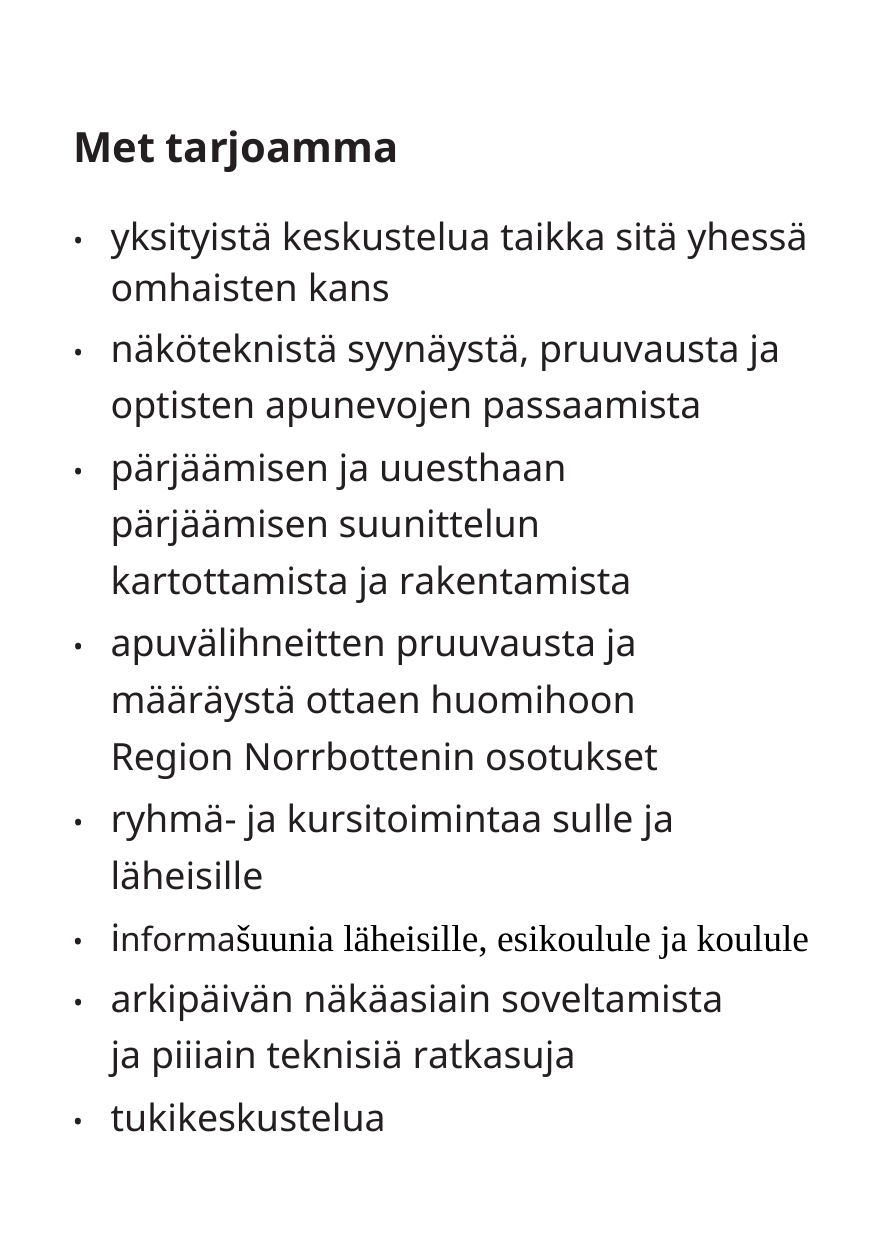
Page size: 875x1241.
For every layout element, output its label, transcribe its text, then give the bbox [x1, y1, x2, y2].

list ryhmä- ja kursitoimintaa sulle ja läheisille [73, 792, 682, 900]
list yksityistä keskustelua taikka sitä yhessä omhaisten kans [73, 210, 849, 312]
list apuvälihneitten pruuvausta ja määräystä ottaen huomihoon Region Norrbottenin osotukset [73, 617, 761, 781]
list pärjäämisen ja uuesthaan pärjäämisen suunittelun kartottamista ja rakentamista [73, 441, 726, 605]
list näköteknistä syynäystä, pruuvausta ja optisten apunevojen passaamista [73, 322, 789, 429]
list tukikeskustelua [73, 1091, 849, 1142]
subtitle Met tarjoamma [73, 118, 849, 174]
list informašuunia läheisille, esikoulule ja koulule [73, 912, 849, 963]
list arkipäivän näkäasiain soveltamista ja piiiain teknisiä ratkasuja [73, 972, 739, 1080]
